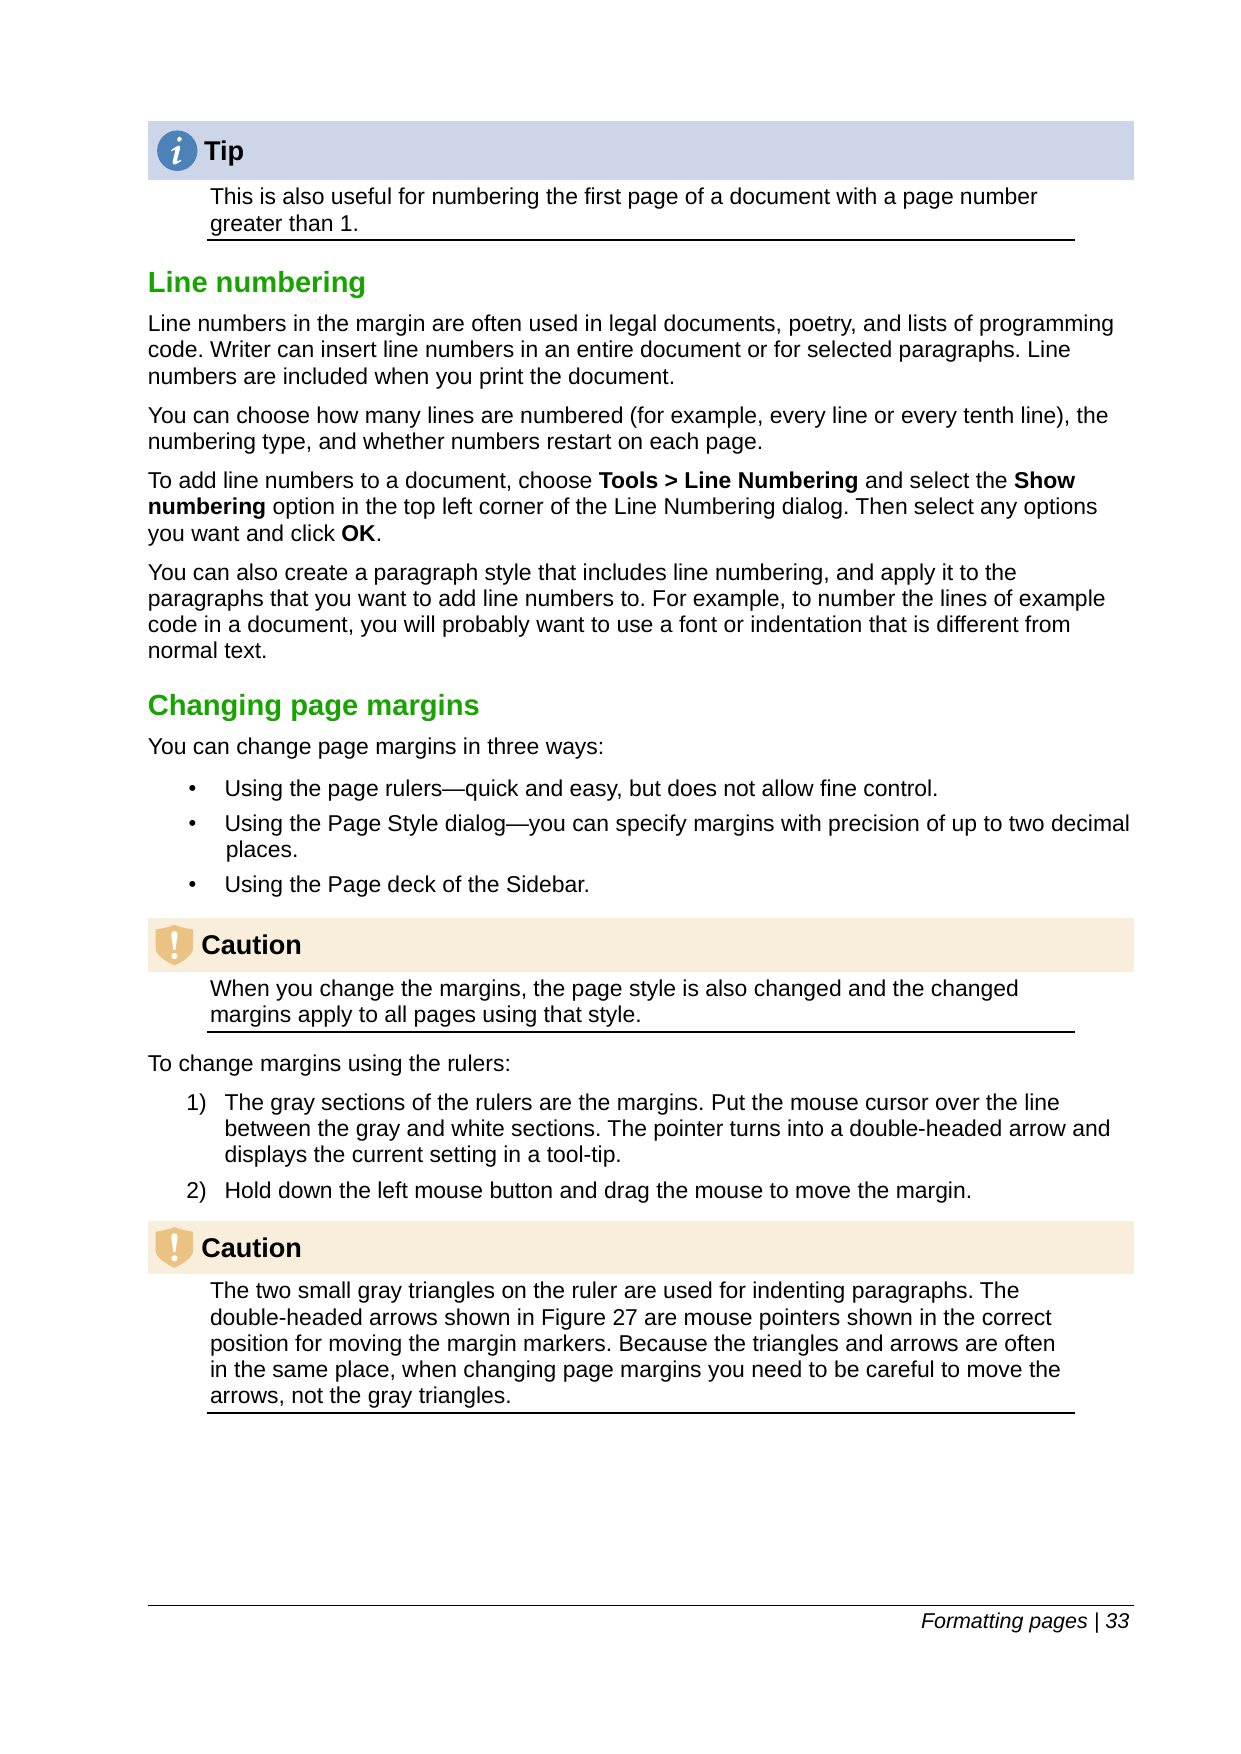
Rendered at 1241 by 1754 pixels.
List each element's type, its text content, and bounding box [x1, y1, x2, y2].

subtitle Tip [148, 121, 1134, 180]
text When you change the margins, the page style is also changed and the changed margins apply to all pages using that style. [207, 972, 1075, 1031]
list Using the Page deck of the Sidebar. [185, 868, 1134, 901]
text You can choose how many lines are numbered (for example, every line or every tenth line), the numbering type, and whether numbers restart on each page. [148, 402, 1134, 454]
subtitle Changing page margins [148, 687, 1134, 721]
list You can change page margins in three ways: [148, 733, 1134, 759]
subtitle Caution [148, 1221, 1134, 1274]
list Using the page rulers—quick and easy, but does not allow fine control. [185, 772, 1134, 801]
subtitle Caution [148, 918, 1134, 972]
list Using the Page Style dialog—you can specify margins with precision of up to two decimal places. [185, 807, 1134, 862]
text You can also create a paragraph style that includes line numbering, and apply it to the paragraphs that you want to add line numbers to. For example, to number the lines of example code in a document, you will probably want to use a font or indentation that is different from normal text. [148, 558, 1134, 664]
list The gray sections of the rulers are the margins. Put the mouse cursor over the line between the gray and white sections. The pointer turns into a double-headed arrow and displays the current setting in a tool-tip. [207, 1089, 1134, 1168]
text To change margins using the rulers: [148, 1050, 1134, 1077]
text To add line numbers to a document, choose Tools > Line Numbering and select the Show numbering option in the top left corner of the Line Numbering dialog. Then select any options you want and click OK. [148, 467, 1134, 546]
text The two small gray triangles on the ruler are used for indenting paragraphs. The double-headed arrows shown in Figure 27 are mouse pointers shown in the correct position for moving the margin markers. Because the triangles and arrows are often in the same place, when changing page margins you need to be careful to move the arrows, not the gray triangles. [207, 1274, 1075, 1412]
text Line numbers in the margin are often used in legal documents, poetry, and lists of programming code. Writer can insert line numbers in an entire document or for selected paragraphs. Line numbers are included when you print the document. [148, 310, 1134, 389]
text This is also useful for numbering the first page of a document with a page number greater than 1. [207, 180, 1075, 239]
subtitle Line numbering [148, 265, 1134, 298]
list Hold down the left mouse button and drag the mouse to move the margin. [207, 1177, 1134, 1203]
